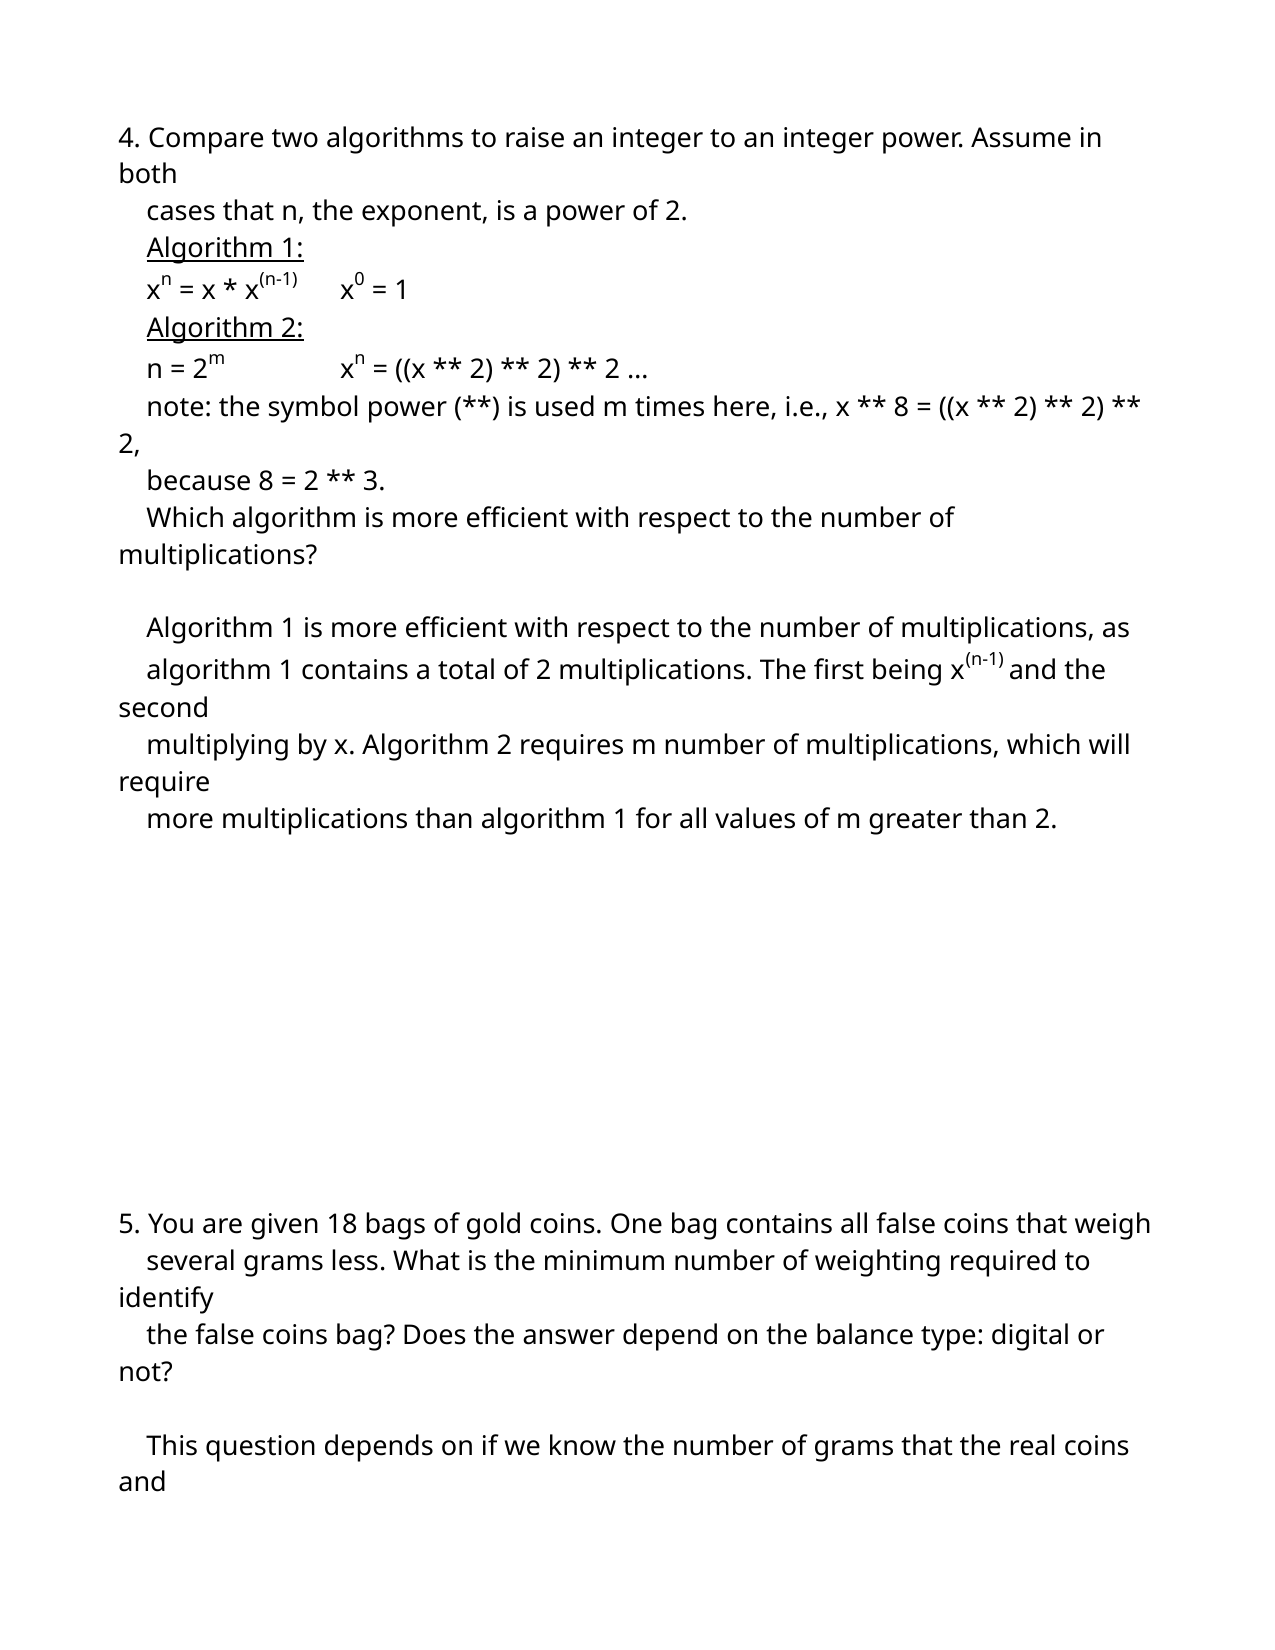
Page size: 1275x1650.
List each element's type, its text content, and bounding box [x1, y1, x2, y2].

text multiplying by x. Algorithm 2 requires m number of multiplications, which will require [118, 725, 1157, 799]
text 5. You are given 18 bags of gold coins. One bag contains all false coins that weigh [118, 1205, 1157, 1242]
text This question depends on if we know the number of grams that the real coins and [118, 1426, 1157, 1500]
text algorithm 1 contains a total of 2 multiplications. The first being x(n-1) and the second [118, 646, 1157, 725]
text Which algorithm is more efficient with respect to the number of multiplications? [118, 498, 1157, 572]
text Algorithm 2: [118, 308, 1157, 345]
text the false coins bag? Does the answer depend on the balance type: digital or not? [118, 1315, 1157, 1389]
text n = 2m xn = ((x ** 2) ** 2) ** 2 … [118, 345, 1157, 388]
text several grams less. What is the minimum number of weighting required to identify [118, 1242, 1157, 1315]
text Algorithm 1: [118, 229, 1157, 266]
text Algorithm 1 is more efficient with respect to the number of multiplications, as [118, 609, 1157, 646]
text 4. Compare two algorithms to raise an integer to an integer power. Assume in both [118, 118, 1157, 192]
text more multiplications than algorithm 1 for all values of m greater than 2. [118, 799, 1157, 836]
text xn = x * x(n-1) x0 = 1 [118, 266, 1157, 308]
text note: the symbol power (**) is used m times here, i.e., x ** 8 = ((x ** 2) ** 2) ** 2, [118, 388, 1157, 461]
text because 8 = 2 ** 3. [118, 461, 1157, 498]
text cases that n, the exponent, is a power of 2. [118, 192, 1157, 229]
